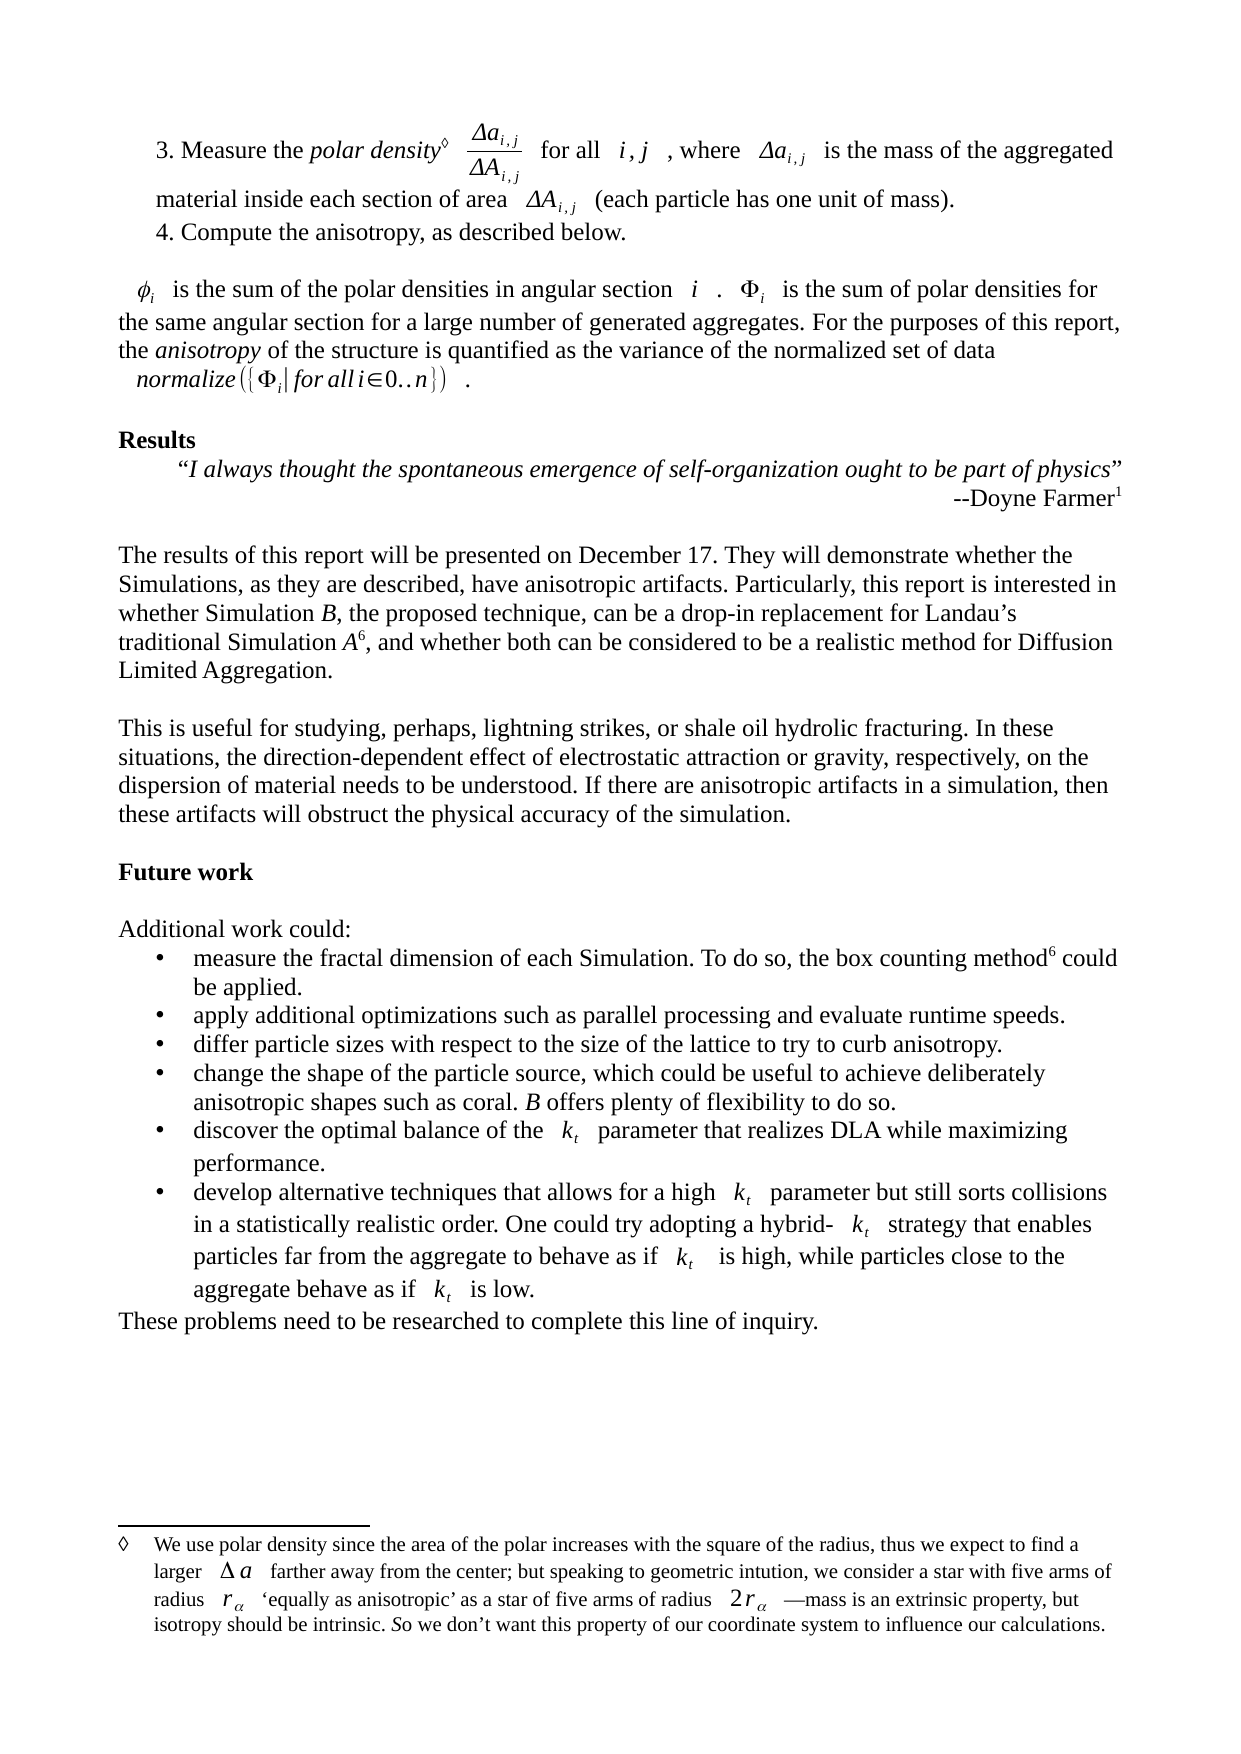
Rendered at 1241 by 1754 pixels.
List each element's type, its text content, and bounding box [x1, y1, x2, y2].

text Results [118, 426, 1122, 454]
text “I always thought the spontaneous emergence of self-organization ought to be part of physics” [118, 454, 1122, 483]
list change the shape of the particle source, which could be useful to achieve deliberately anisotropic shapes such as coral. B offers plenty of flexibility to do so. [156, 1058, 1122, 1116]
text 3. Measure the polar densityfor all, whereis the mass of the aggregated material inside each section of area(each particle has one unit of mass). [156, 118, 1122, 217]
list apply additional optimizations such as parallel processing and evaluate runtime speeds. [156, 1001, 1122, 1029]
text This is useful for studying, perhaps, lightning strikes, or shale oil hydrolic fracturing. In these situations, the direction-dependent effect of electrostatic attraction or gravity, respectively, on the dispersion of material needs to be understood. If there are anisotropic artifacts in a simulation, then these artifacts will obstruct the physical accuracy of the simulation. [118, 713, 1122, 828]
text Future work [118, 857, 1122, 886]
list develop alternative techniques that allows for a highparameter but still sorts collisions in a statistically realistic order. One could try adopting a hybrid-strategy that enables particles far from the aggregate to behave as if is high, while particles close to the aggregate behave as ifis low. [156, 1177, 1122, 1306]
text These problems need to be researched to complete this line of inquiry. [118, 1306, 1122, 1335]
text --Doyne Farmer1 [118, 483, 1122, 512]
text We use polar density since the area of the polar increases with the square of the radius, thus we expect to find a largerfarther away from the center; but speaking to geometric intution, we consider a star with five arms of radius‘equally as anisotropic’ as a star of five arms of radius—mass is an extrinsic property, but isotropy should be intrinsic. So we don’t want this property of our coordinate system to influence our calculations. [118, 1532, 1122, 1636]
list discover the optimal balance of theparameter that realizes DLA while maximizing performance. [156, 1116, 1122, 1177]
list differ particle sizes with respect to the size of the lattice to try to curb anisotropy. [156, 1029, 1122, 1058]
text is the sum of the polar densities in angular section.is the sum of polar densities for the same angular section for a large number of generated aggregates. For the purposes of this report, the anisotropy of the structure is quantified as the variance of the normalized set of data. [118, 274, 1122, 397]
list measure the fractal dimension of each Simulation. To do so, the box counting method6 could be applied. [156, 943, 1122, 1001]
text 4. Compute the anisotropy, as described below. [156, 217, 1122, 246]
text The results of this report will be presented on December 17. They will demonstrate whether the Simulations, as they are described, have anisotropic artifacts. Particularly, this report is interested in whether Simulation B, the proposed technique, can be a drop-in replacement for Landau’s traditional Simulation A6, and whether both can be considered to be a realistic method for Diffusion Limited Aggregation. [118, 541, 1122, 684]
text Additional work could: [118, 914, 1122, 943]
